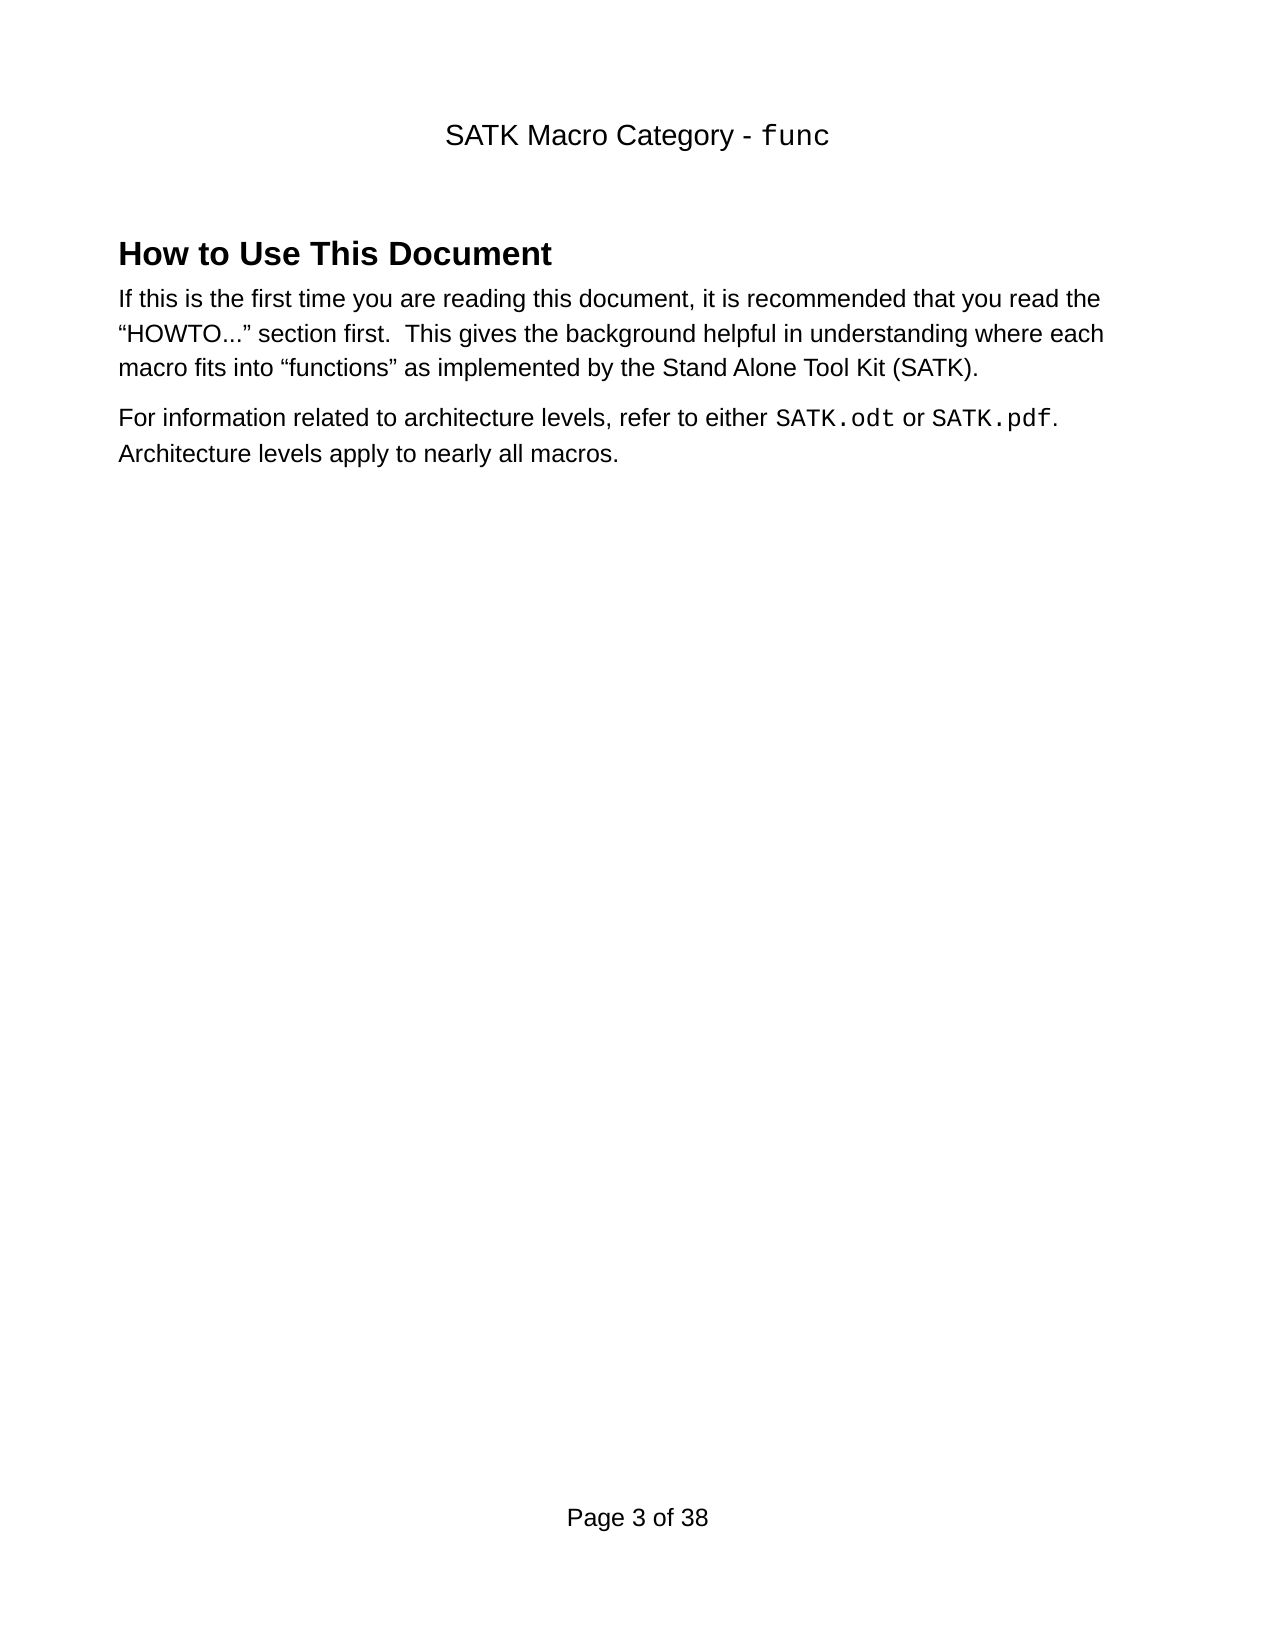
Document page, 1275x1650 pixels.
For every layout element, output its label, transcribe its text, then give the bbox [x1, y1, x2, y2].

subtitle How to Use This Document [118, 233, 1157, 272]
text If this is the first time you are reading this document, it is recommended that you read the “HOWTO...” section first. This gives the background helpful in understanding where each macro fits into “functions” as implemented by the Stand Alone Tool Kit (SATK). [118, 284, 1157, 382]
text For information related to architecture levels, refer to either SATK.odt or SATK.pdf. Architecture levels apply to nearly all macros. [118, 402, 1157, 468]
